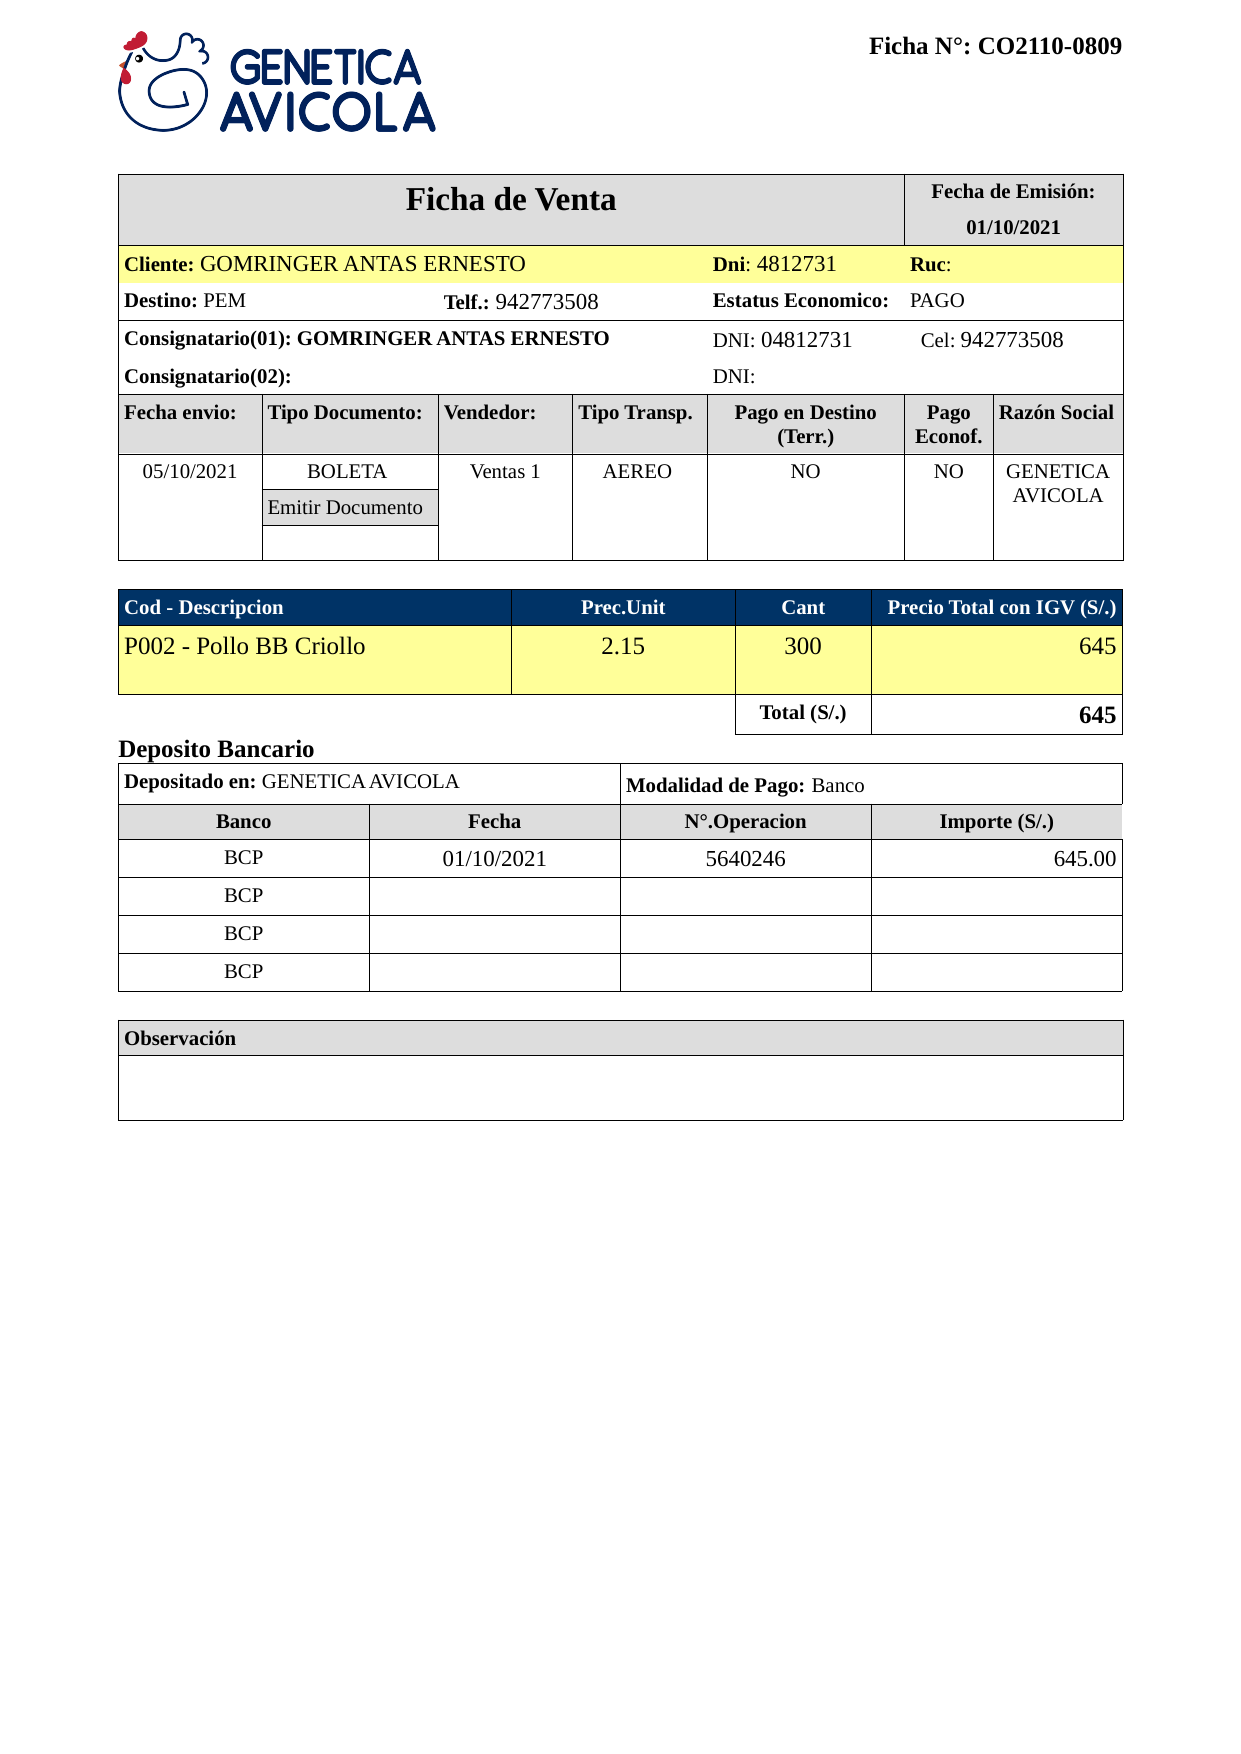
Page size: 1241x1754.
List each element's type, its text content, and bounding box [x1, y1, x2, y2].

table_header Prec.Unit [512, 590, 735, 625]
table_cell Pago en Destino (Terr.) [708, 395, 904, 453]
table_cell Tipo Transp. [573, 395, 707, 453]
table_cell Fecha envio: [119, 395, 262, 453]
table_cell GENETICA AVICOLA [994, 455, 1123, 560]
table_header Observación [119, 1021, 1123, 1055]
table_cell DNI: [707, 358, 1123, 394]
text Deposito Bancario [118, 734, 1122, 763]
table_cell Dni: 4812731 [707, 246, 904, 283]
picture [118, 31, 436, 132]
table_cell N°.Operacion [621, 805, 871, 839]
table_cell 2.15 [512, 626, 735, 694]
table_cell 300 [736, 626, 871, 694]
table_cell 645 [872, 626, 1122, 694]
table_cell Total (S/.) [736, 695, 871, 734]
table_cell [872, 954, 1122, 991]
table_cell [872, 878, 1122, 915]
table_cell [118, 695, 511, 734]
table_cell Consignatario(02): [119, 358, 707, 394]
table_cell Emitir Documento [263, 490, 438, 525]
table_cell BCP [119, 916, 369, 953]
table_cell Destino: PEM [119, 283, 438, 320]
table_cell [119, 1056, 1123, 1119]
table_cell 05/10/2021 [119, 455, 262, 560]
table_header Fecha de Emisión: [905, 175, 1123, 209]
table_cell Telf.: 942773508 [438, 283, 707, 320]
table_cell 645.00 [872, 840, 1122, 877]
table_cell [370, 954, 620, 991]
table_cell BCP [119, 954, 369, 991]
table_cell Estatus Economico: [707, 283, 904, 320]
table_cell [621, 878, 871, 915]
table_cell BCP [119, 878, 369, 915]
table_cell NO [905, 455, 993, 560]
table_cell 01/10/2021 [370, 840, 620, 877]
table_cell Banco [119, 805, 369, 839]
table_cell DNI: 04812731 [707, 321, 915, 358]
table_header Depositado en: GENETICA AVICOLA [119, 764, 620, 803]
table_cell Cliente: GOMRINGER ANTAS ERNESTO [119, 246, 707, 283]
table_cell NO [708, 455, 904, 560]
table_cell BOLETA [263, 455, 438, 489]
table_cell Importe (S/.) [872, 805, 1122, 839]
table_cell [263, 526, 438, 560]
table_header Precio Total con IGV (S/.) [872, 590, 1122, 625]
table_cell Consignatario(01): GOMRINGER ANTAS ERNESTO [119, 321, 707, 358]
table_cell P002 - Pollo BB Criollo [119, 626, 511, 694]
table_cell [872, 916, 1122, 953]
table_cell Razón Social [994, 395, 1123, 453]
table_cell PAGO [904, 283, 1123, 320]
table_cell 5640246 [621, 840, 871, 877]
table_cell [511, 695, 735, 734]
table_header Ficha de Venta [119, 175, 904, 245]
table_cell Fecha [370, 805, 620, 839]
table_cell 01/10/2021 [905, 209, 1123, 245]
table_cell Cel: 942773508 [915, 321, 1123, 358]
table_cell Vendedor: [439, 395, 572, 453]
table_cell Ventas 1 [439, 455, 572, 560]
table_cell [621, 954, 871, 991]
table_cell Ruc: [904, 246, 1123, 283]
table_cell [370, 878, 620, 915]
table_header Cant [736, 590, 871, 625]
table_cell [621, 916, 871, 953]
table_cell Tipo Documento: [263, 395, 438, 453]
table_cell [370, 916, 620, 953]
table_header Cod - Descripcion [119, 590, 511, 625]
table_header Modalidad de Pago: Banco [621, 764, 1122, 803]
table_cell BCP [119, 840, 369, 877]
table_cell 645 [872, 695, 1122, 734]
table_cell AEREO [573, 455, 707, 560]
table_cell Pago Econof. [905, 395, 993, 453]
